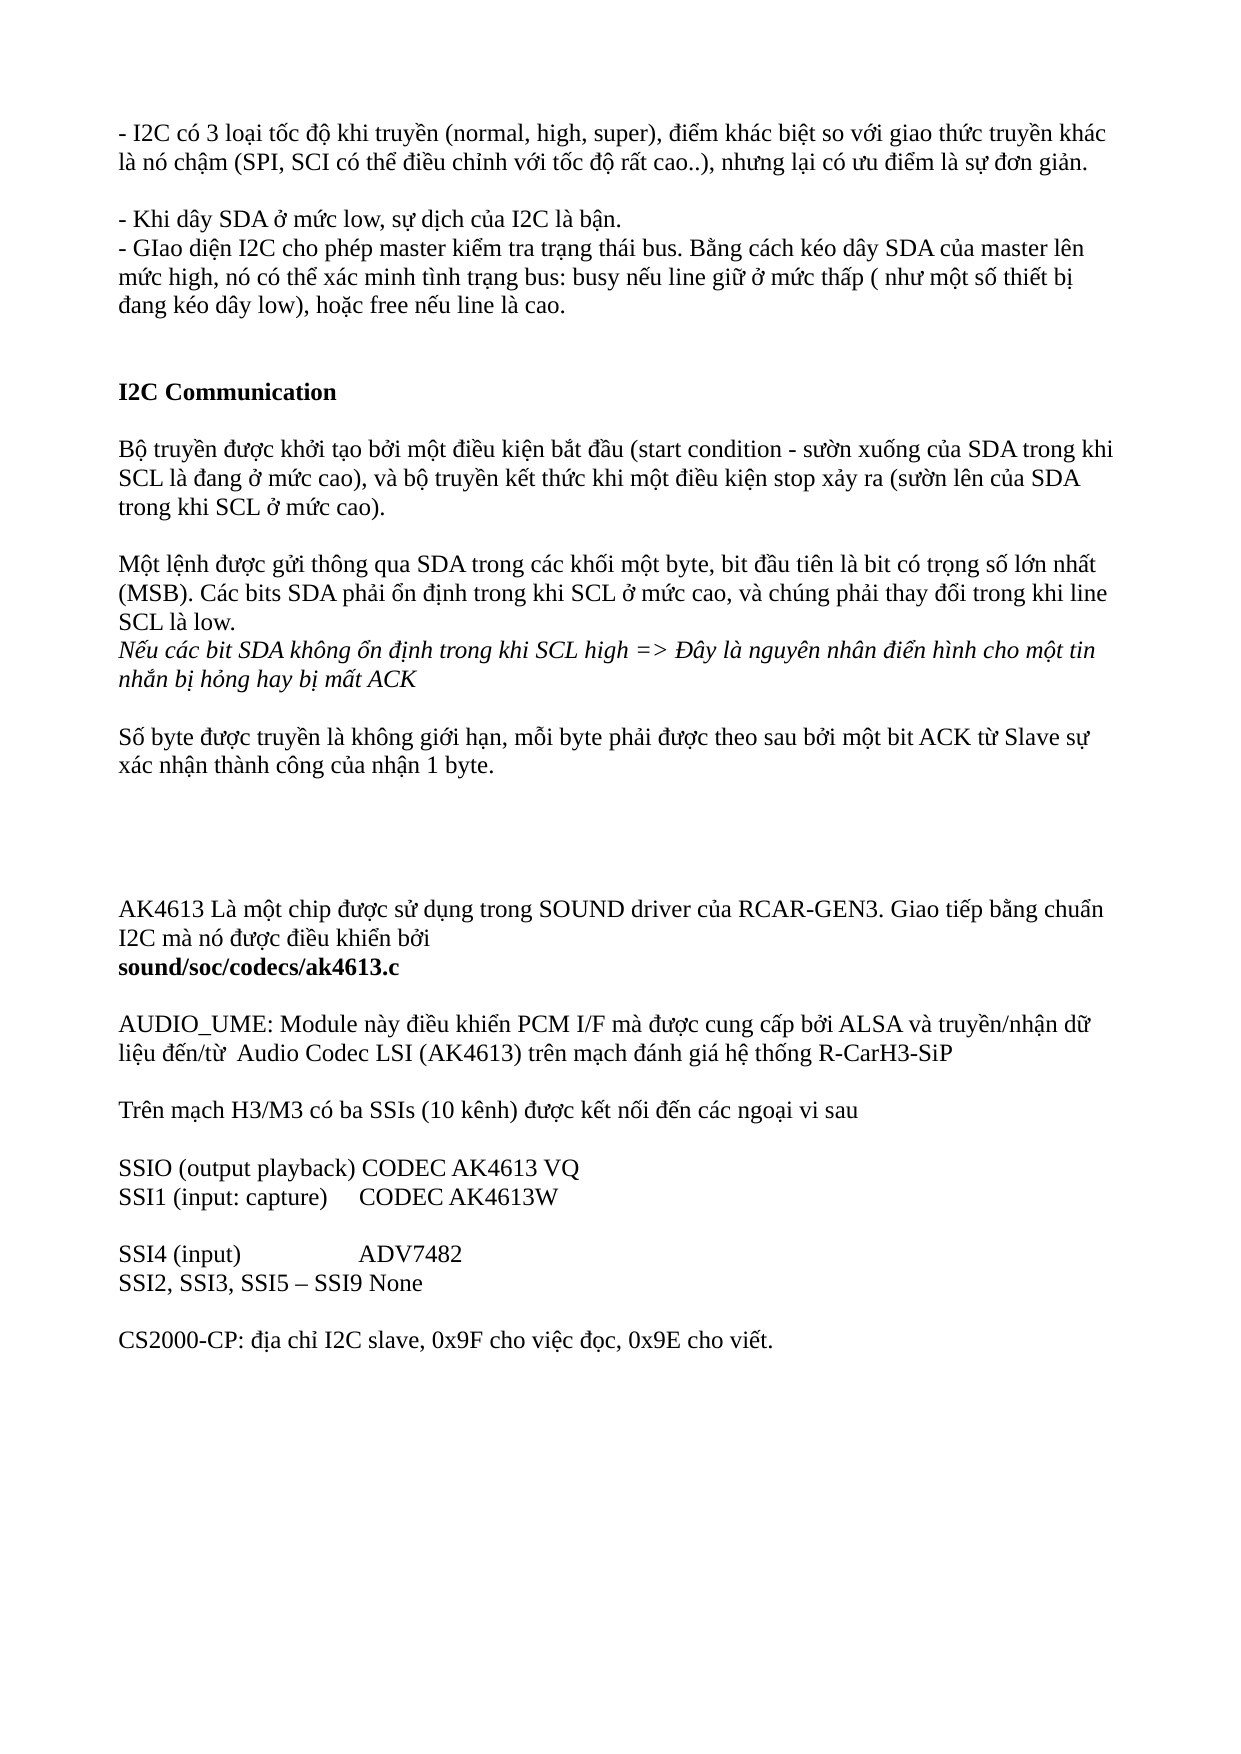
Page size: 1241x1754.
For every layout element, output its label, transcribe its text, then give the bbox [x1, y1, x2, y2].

text SSIO (output playback) CODEC AK4613 VQ [118, 1153, 1122, 1182]
text SSI4 (input) ADV7482 [118, 1239, 1122, 1268]
text AUDIO_UME: Module này điều khiển PCM I/F mà được cung cấp bởi ALSA và truyền/nhận dữ liệu đến/từ Audio Codec LSI (AK4613) trên mạch đánh giá hệ thống R-CarH3-SiP [118, 1009, 1122, 1067]
text SSI2, SSI3, SSI5 – SSI9 None [118, 1268, 1122, 1297]
text Nếu các bit SDA không ổn định trong khi SCL high => Đây là nguyên nhân điển hình cho một tin nhắn bị hỏng hay bị mất ACK [118, 636, 1122, 693]
text I2C Communication [118, 377, 1122, 406]
text - GIao diện I2C cho phép master kiểm tra trạng thái bus. Bằng cách kéo dây SDA của master lên mức high, nó có thể xác minh tình trạng bus: busy nếu line giữ ở mức thấp ( như một số thiết bị đang kéo dây low), hoặc free nếu line là cao. [118, 233, 1122, 319]
text - I2C có 3 loại tốc độ khi truyền (normal, high, super), điểm khác biệt so với giao thức truyền khác là nó chậm (SPI, SCI có thể điều chỉnh với tốc độ rất cao..), nhưng lại có ưu điểm là sự đơn giản. [118, 118, 1122, 176]
text SSI1 (input: capture) CODEC AK4613W [118, 1182, 1122, 1211]
text AK4613 Là một chip được sử dụng trong SOUND driver của RCAR-GEN3. Giao tiếp bằng chuẩn I2C mà nó được điều khiển bởi [118, 894, 1122, 952]
text Bộ truyền được khởi tạo bởi một điều kiện bắt đầu (start condition - sườn xuống của SDA trong khi SCL là đang ở mức cao), và bộ truyền kết thức khi một điều kiện stop xảy ra (sườn lên của SDA trong khi SCL ở mức cao). [118, 434, 1122, 521]
text Một lệnh được gửi thông qua SDA trong các khối một byte, bit đầu tiên là bit có trọng số lớn nhất (MSB). Các bits SDA phải ổn định trong khi SCL ở mức cao, và chúng phải thay đổi trong khi line SCL là low. [118, 549, 1122, 636]
text - Khi dây SDA ở mức low, sự dịch của I2C là bận. [118, 204, 1122, 233]
text sound/soc/codecs/ak4613.c [118, 952, 1122, 981]
text CS2000-CP: địa chỉ I2C slave, 0x9F cho việc đọc, 0x9E cho viết. [118, 1326, 1122, 1354]
text Trên mạch H3/M3 có ba SSIs (10 kênh) được kết nối đến các ngoại vi sau [118, 1096, 1122, 1124]
text Số byte được truyền là không giới hạn, mỗi byte phải được theo sau bởi một bit ACK từ Slave sự xác nhận thành công của nhận 1 byte. [118, 722, 1122, 779]
